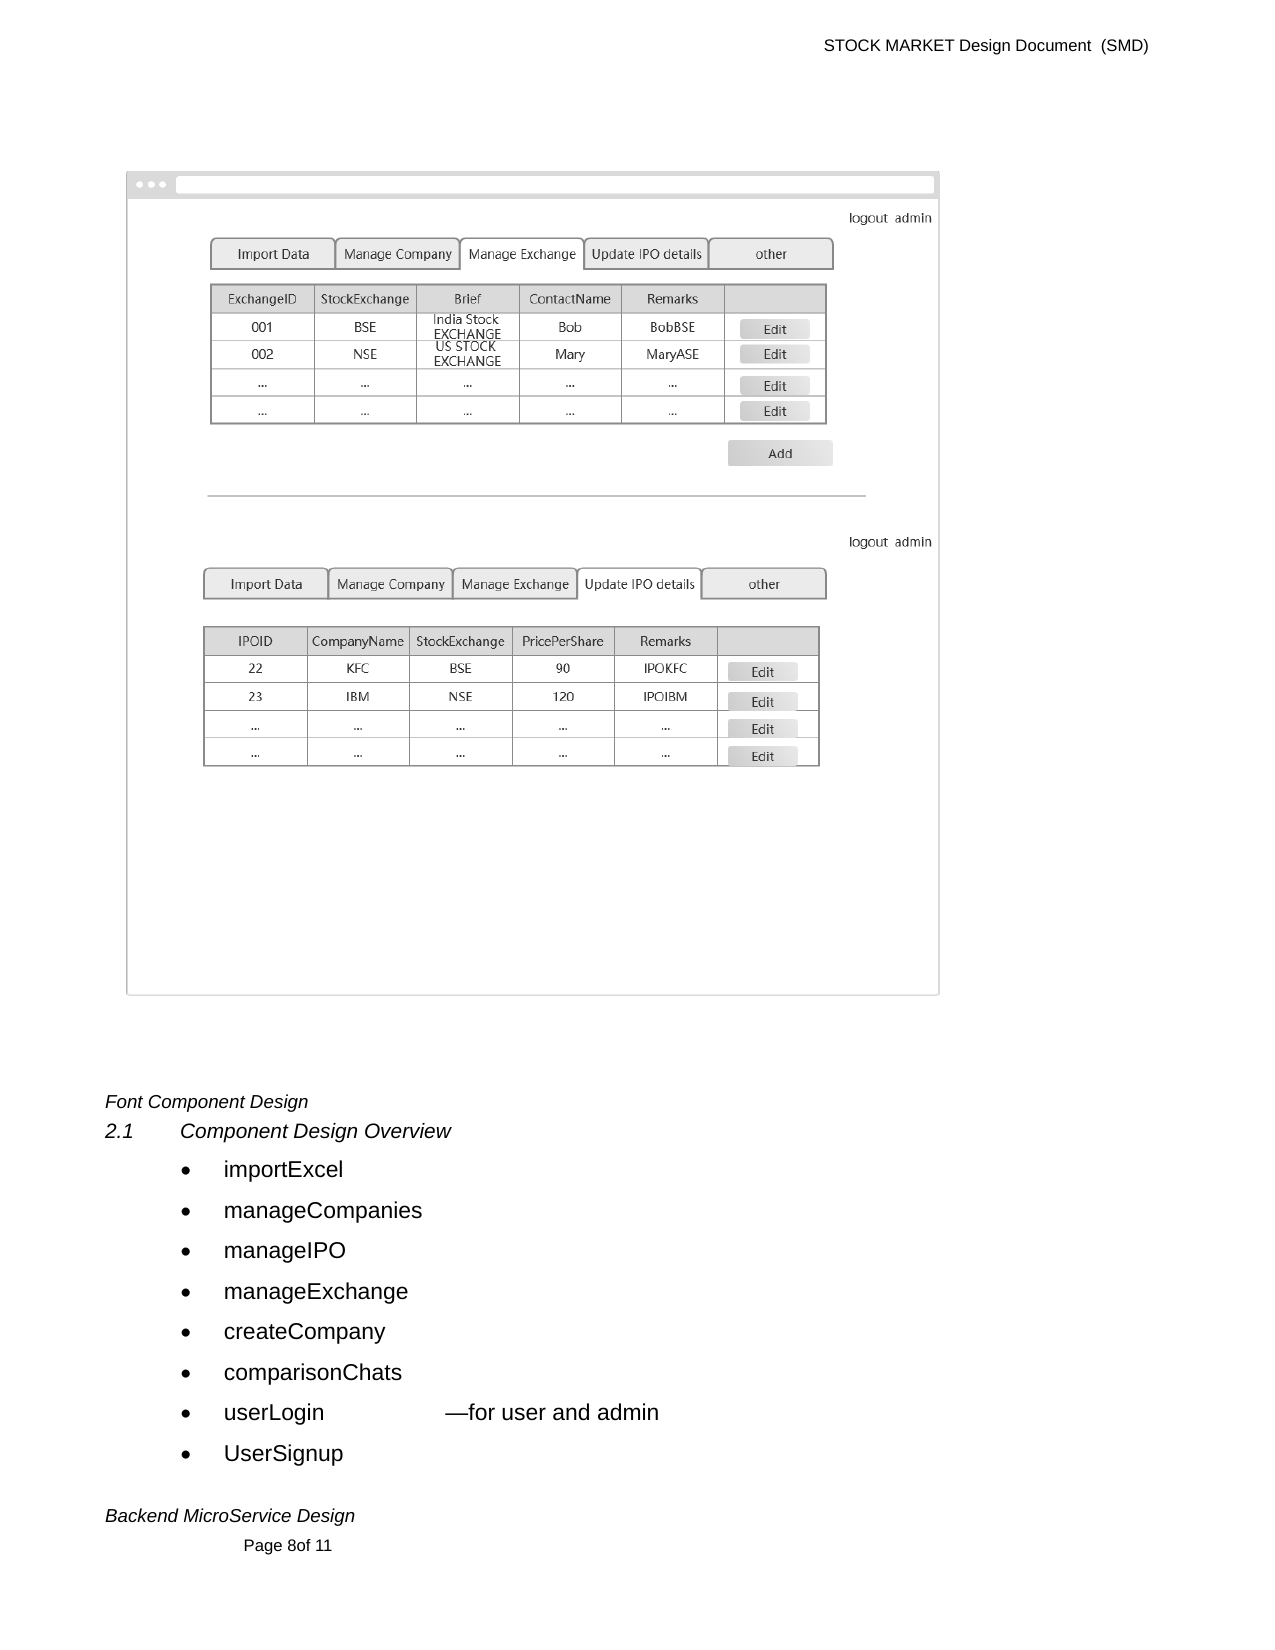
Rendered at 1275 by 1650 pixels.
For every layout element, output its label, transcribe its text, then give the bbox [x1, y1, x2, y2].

list manageCompanies [180, 1196, 1170, 1224]
list manageIPO [180, 1236, 1170, 1264]
list createCompany [180, 1317, 1170, 1345]
list importExcel [180, 1155, 1170, 1183]
list userLogin —for user and admin [180, 1398, 1170, 1426]
list comparisonChats [180, 1358, 1170, 1386]
subtitle Backend MicroService Design [105, 1504, 1170, 1526]
list UserSignup [180, 1439, 1170, 1467]
subtitle Font Component Design [105, 1091, 1170, 1112]
list Component Design Overview [105, 1119, 1170, 1143]
list manageExchange [180, 1277, 1170, 1305]
